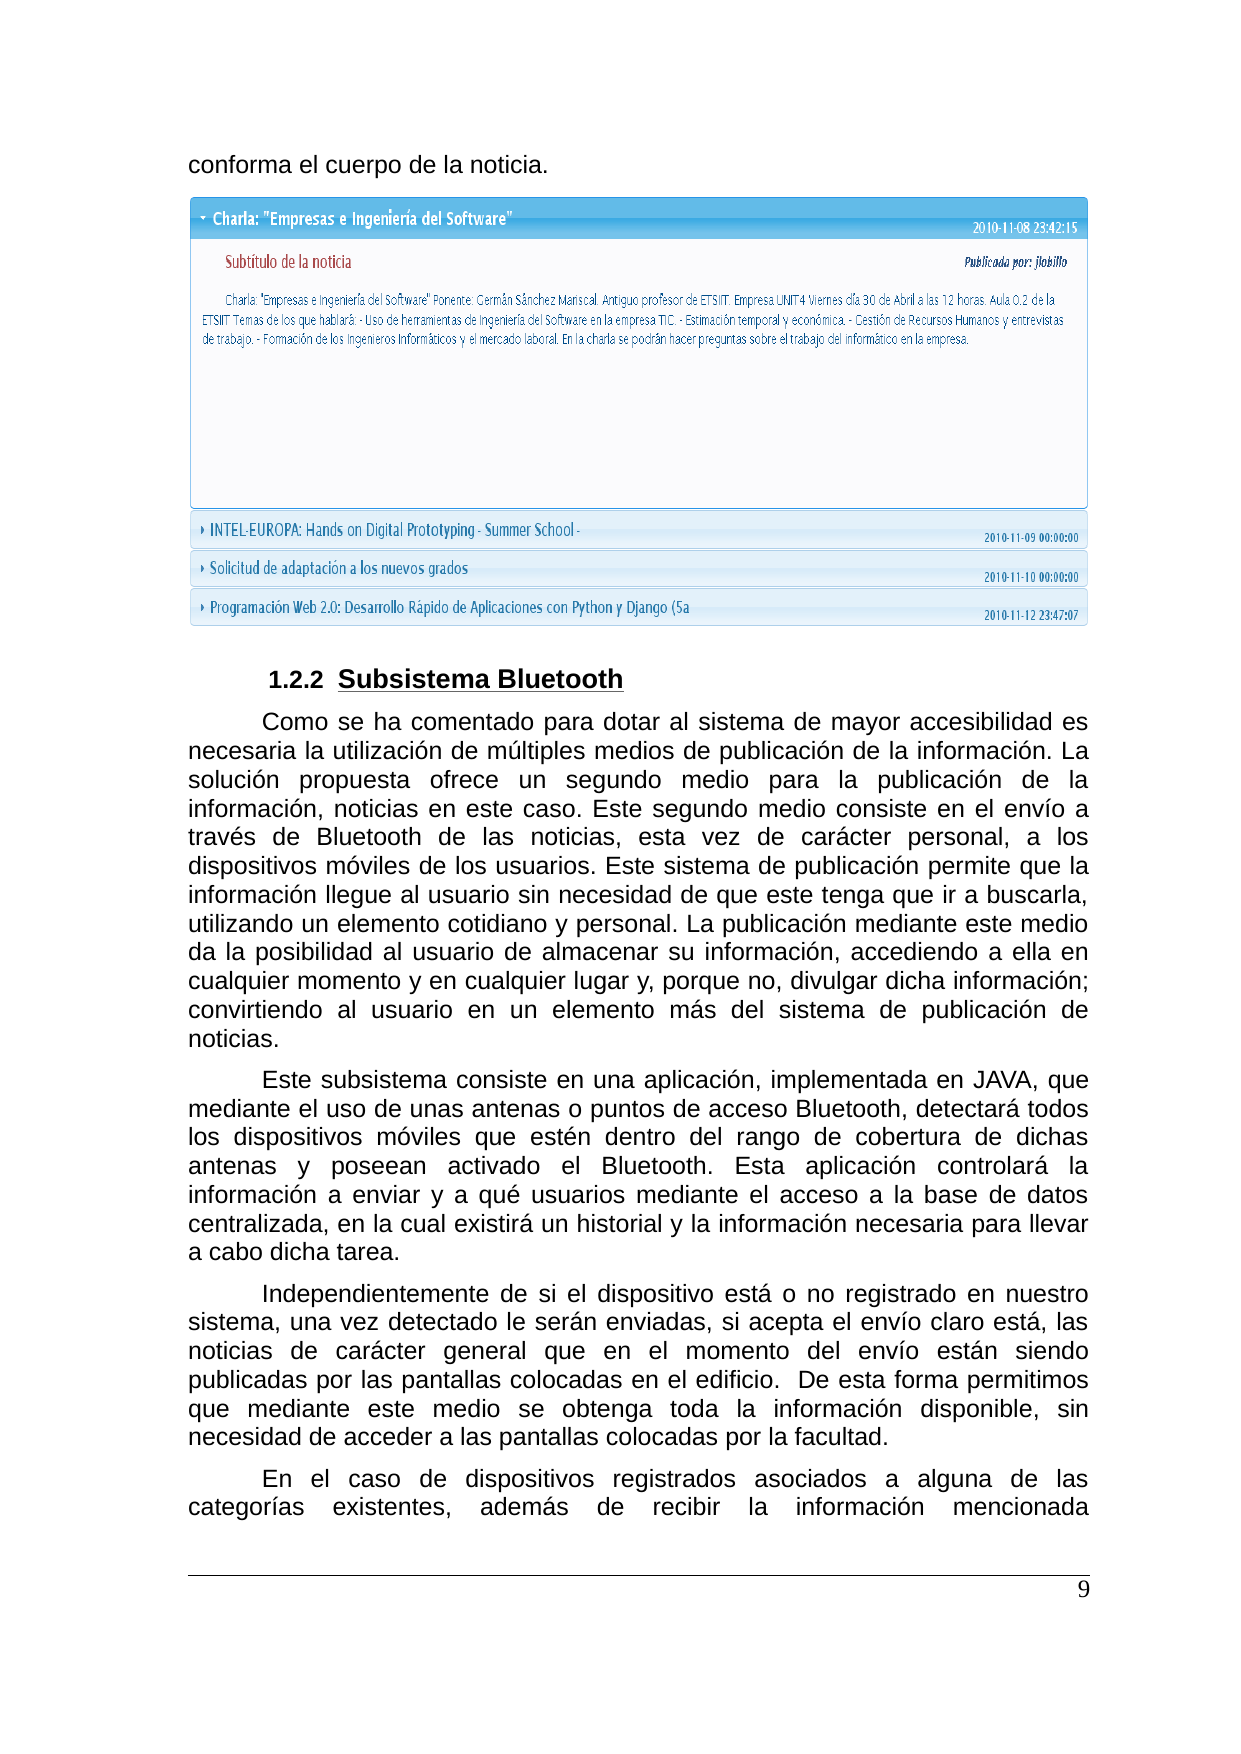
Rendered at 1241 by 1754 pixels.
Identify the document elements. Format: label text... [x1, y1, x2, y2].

text conforma el cuerpo de la noticia. [188, 150, 1090, 179]
text Este subsistema consiste en una aplicación, implementada en JAVA, que mediante el uso de unas antenas o puntos de acceso Bluetooth, detectará todos los dispositivos móviles que estén dentro del rango de cobertura de dichas antenas y poseean activado el Bluetooth. Esta aplicación controlará la información a enviar y a qué usuarios mediante el acceso a la base de datos centralizada, en la cual existirá un historial y la información necesaria para llevar a cabo dicha tarea. [188, 1065, 1090, 1266]
text En el caso de dispositivos registrados asociados a alguna de las categorías existentes, además de recibir la información mencionada [188, 1463, 1090, 1521]
text Como se ha comentado para dotar al sistema de mayor accesibilidad es necesaria la utilización de múltiples medios de publicación de la información. La solución propuesta ofrece un segundo medio para la publicación de la información, noticias en este caso. Este segundo medio consiste en el envío a través de Bluetooth de las noticias, esta vez de carácter personal, a los dispositivos móviles de los usuarios. Este sistema de publicación permite que la información llegue al usuario sin necesidad de que este tenga que ir a buscarla, utilizando un elemento cotidiano y personal. La publicación mediante este medio da la posibilidad al usuario de almacenar su información, accediendo a ella en cualquier momento y en cualquier lugar y, porque no, divulgar dicha información; convirtiendo al usuario en un elemento más del sistema de publicación de noticias. [188, 707, 1090, 1052]
text Independientemente de si el dispositivo está o no registrado en nuestro sistema, una vez detectado le serán enviadas, si acepta el envío claro está, las noticias de carácter general que en el momento del envío están siendo publicadas por las pantallas colocadas en el edificio. De esta forma permitimos que mediante este medio se obtenga toda la información disponible, sin necesidad de acceder a las pantallas colocadas por la facultad. [188, 1278, 1090, 1451]
subtitle Subsistema Bluetooth [261, 629, 1090, 695]
